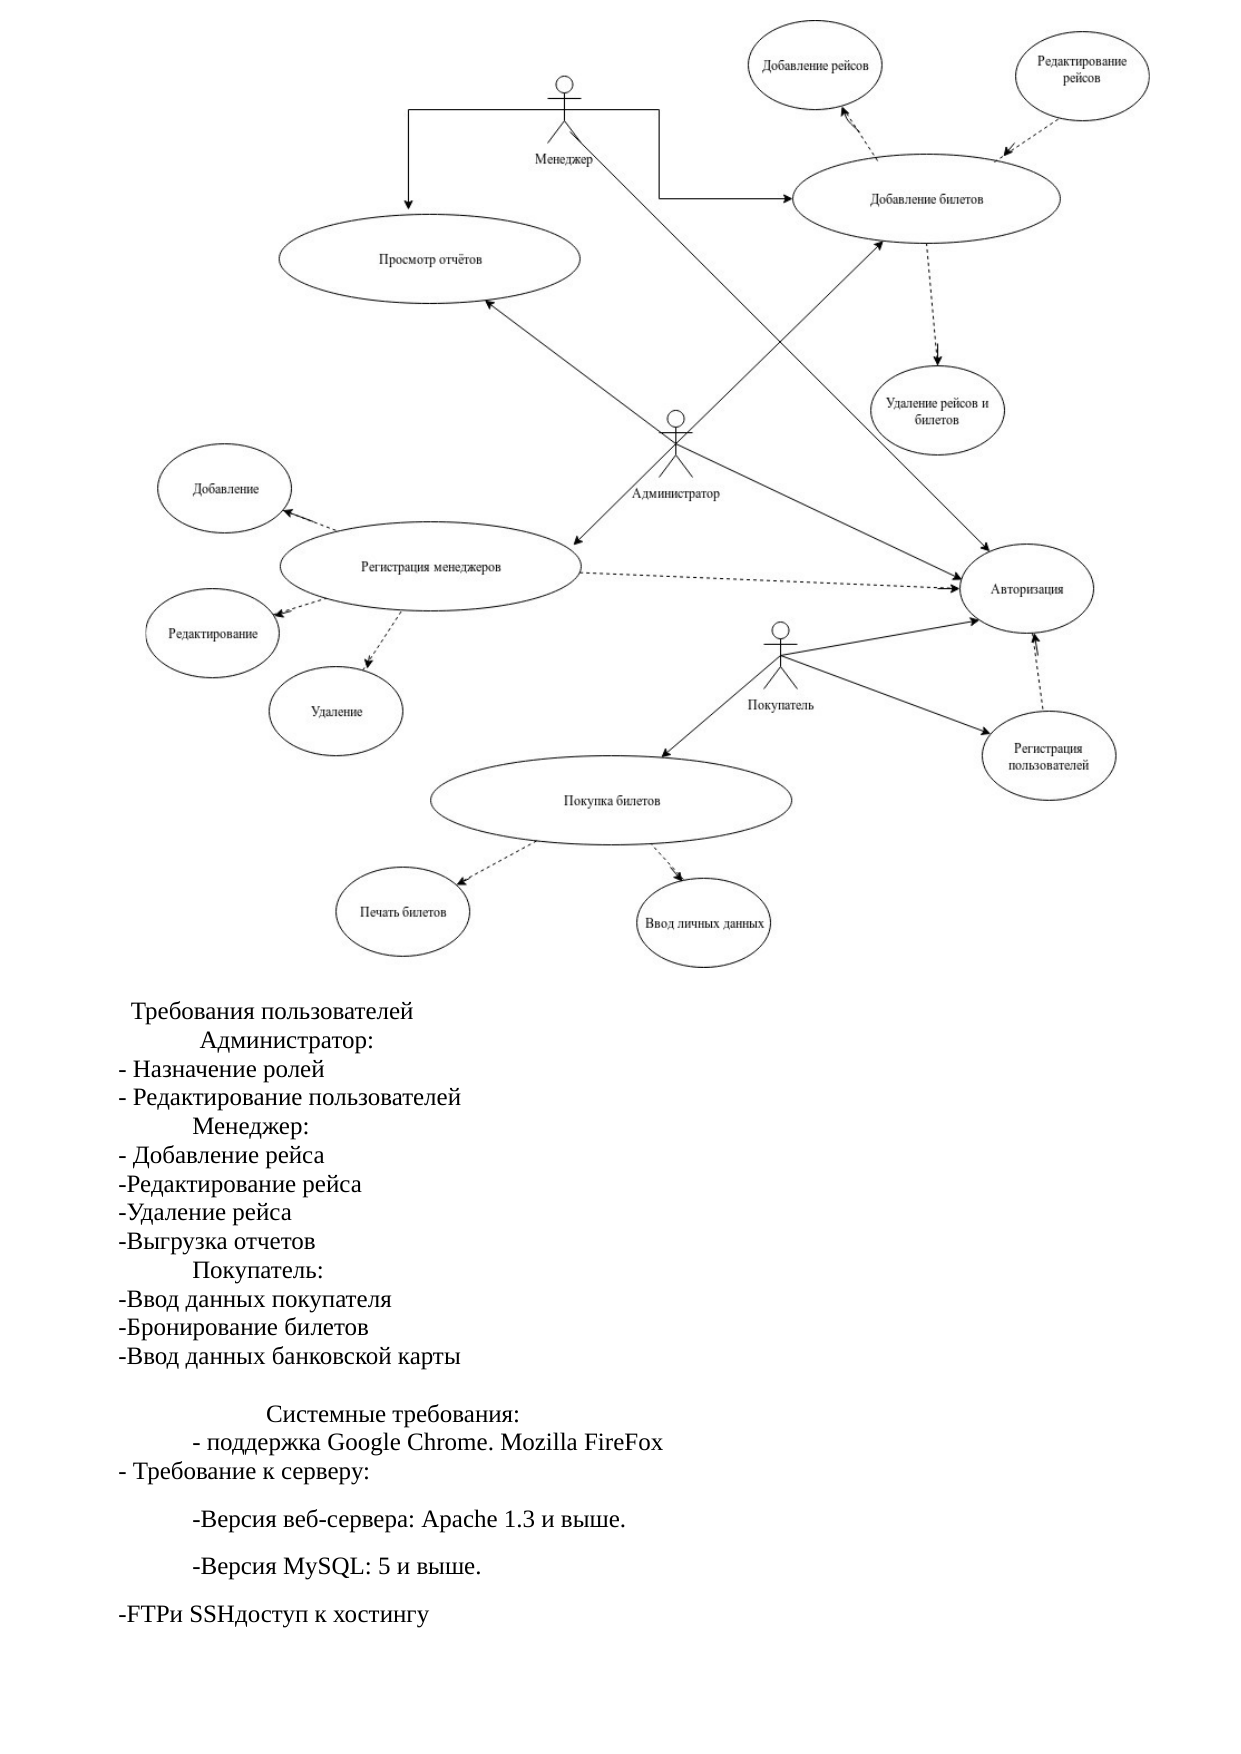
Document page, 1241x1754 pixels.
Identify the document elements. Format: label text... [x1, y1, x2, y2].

text -Бронирование билетов [118, 1312, 1122, 1341]
text - Редактирование пользователей [118, 1082, 1122, 1111]
text -Удаление рейса [118, 1197, 1122, 1226]
text -FTPи SSHдоступ к хостингу [118, 1599, 1122, 1628]
text -Ввод данных покупателя [118, 1284, 1122, 1312]
text Менеджер: [118, 1111, 1122, 1140]
text Требования пользователей [118, 996, 1122, 1025]
text Администратор: [118, 1025, 1122, 1054]
picture [145, 20, 1150, 968]
text - поддержка Google Chrome. Mozilla FireFox [118, 1427, 1122, 1456]
text - Назначение ролей [118, 1054, 1122, 1082]
text - Требование к серверу: [118, 1456, 1122, 1485]
text -Выгрузка отчетов [118, 1226, 1122, 1255]
text Покупатель: [118, 1255, 1122, 1284]
text -Редактирование рейса [118, 1169, 1122, 1197]
text -Версия веб-сервера: Apache 1.3 и выше. [118, 1504, 1122, 1532]
text -Ввод данных банковской карты [118, 1341, 1122, 1370]
text Системные требования: [118, 1399, 1122, 1427]
text -Версия MySQL: 5 и выше. [118, 1551, 1122, 1580]
text - Добавление рейса [118, 1140, 1122, 1169]
